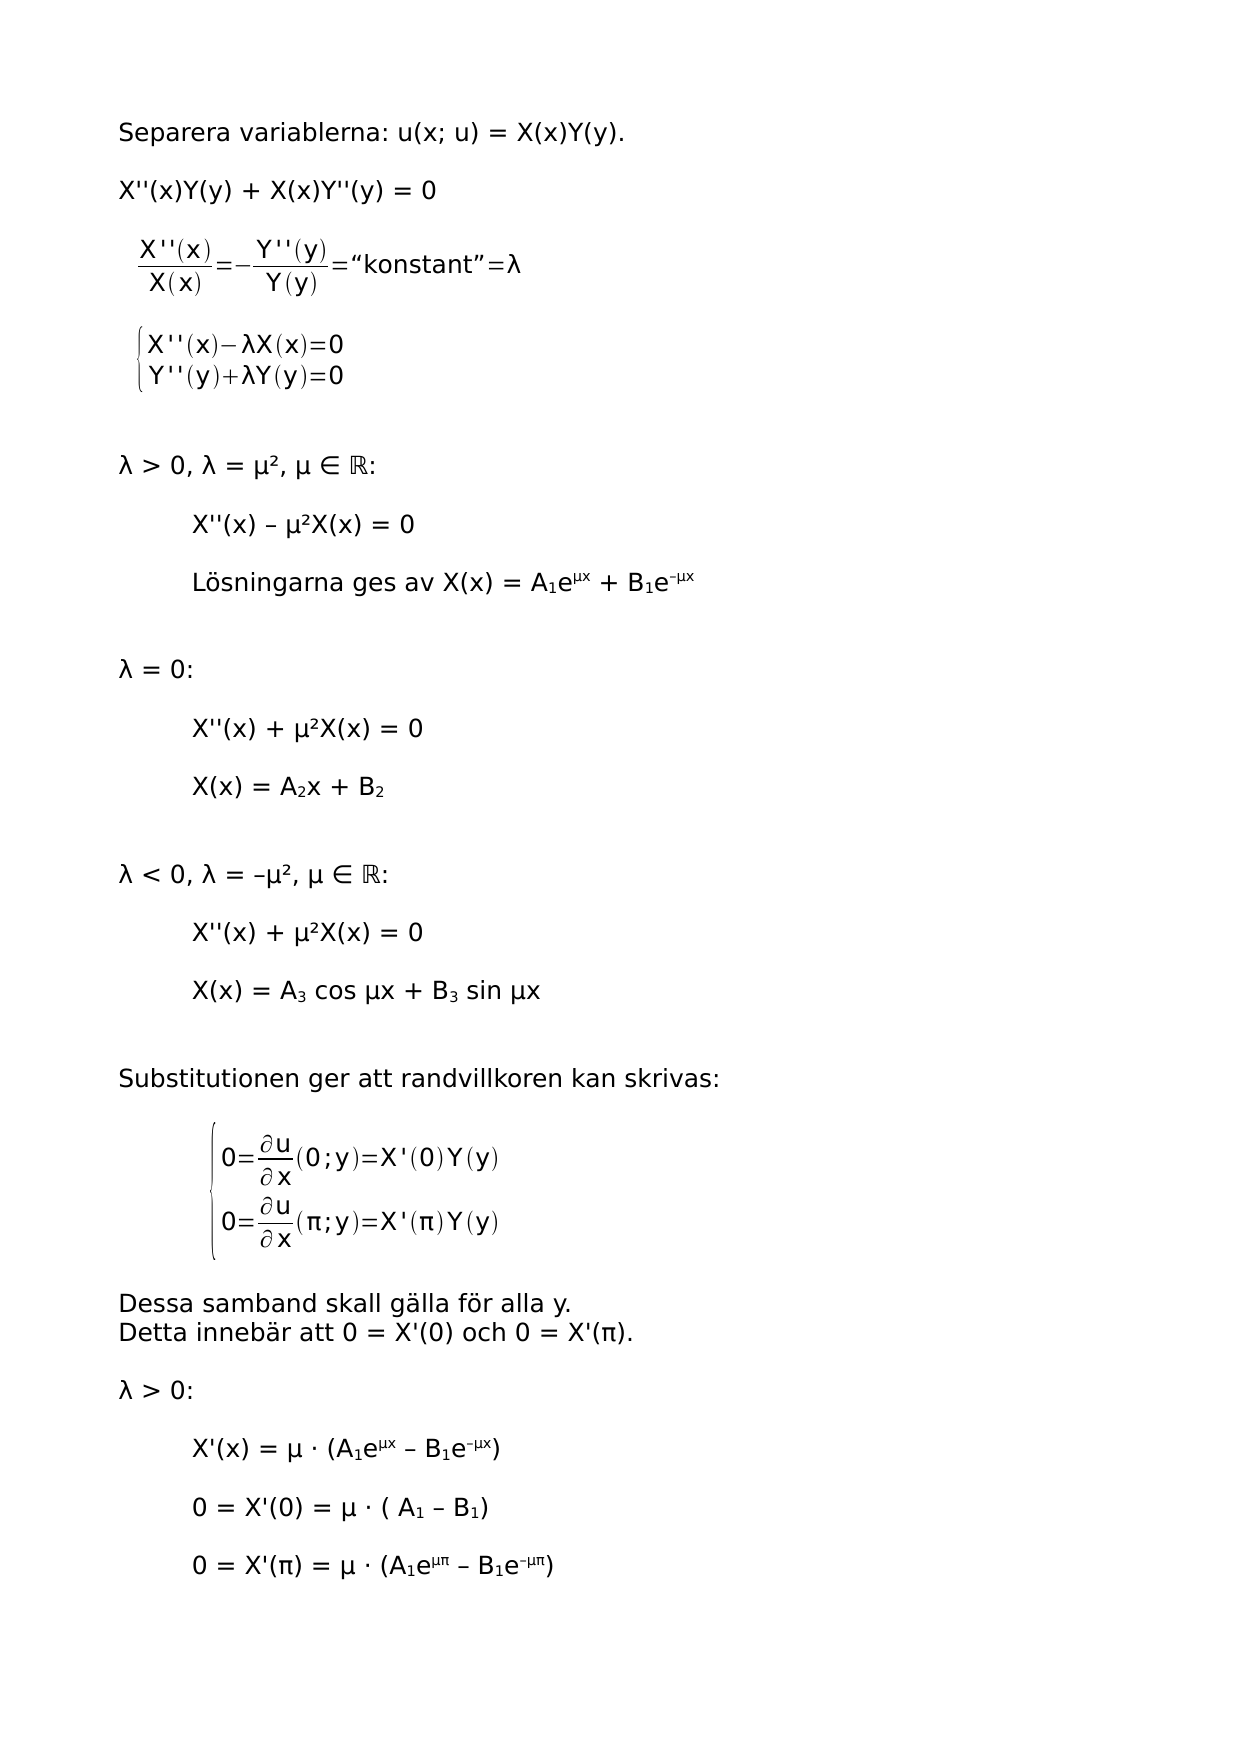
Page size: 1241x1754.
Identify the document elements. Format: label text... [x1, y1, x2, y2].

text X''(x) – µ²X(x) = 0 [118, 510, 1122, 539]
text Detta innebär att 0 = X'(0) och 0 = X'(π). [118, 1318, 1122, 1347]
text X''(x)Y(y) + X(x)Y''(y) = 0 [118, 176, 1122, 206]
text X''(x) + µ²X(x) = 0 [118, 918, 1122, 947]
text X'(x) = µ · (A1eµx – B1e–µx) [118, 1435, 1122, 1464]
text λ > 0: [118, 1376, 1122, 1406]
text Dessa samband skall gälla för alla y. [118, 1289, 1122, 1318]
text Lösningarna ges av X(x) = A1eµx + B1e–µx [118, 568, 1122, 597]
text X(x) = A2x + B2 [118, 772, 1122, 802]
text Substitutionen ger att randvillkoren kan skrivas: [118, 1064, 1122, 1093]
text X(x) = A3 cos µx + B3 sin µx [118, 977, 1122, 1006]
text 0 = X'(π) = µ · (A1eµπ – B1e–µπ) [118, 1551, 1122, 1581]
text X''(x) + µ²X(x) = 0 [118, 714, 1122, 743]
text λ = 0: [118, 656, 1122, 685]
text λ < 0, λ = –µ², µ ∈ ℝ: [118, 860, 1122, 889]
text λ > 0, λ = µ², µ ∈ ℝ: [118, 452, 1122, 481]
text Separera variablerna: u(x; u) = X(x)Y(y). [118, 118, 1122, 147]
text 0 = X'(0) = µ · ( A1 – B1) [118, 1493, 1122, 1522]
